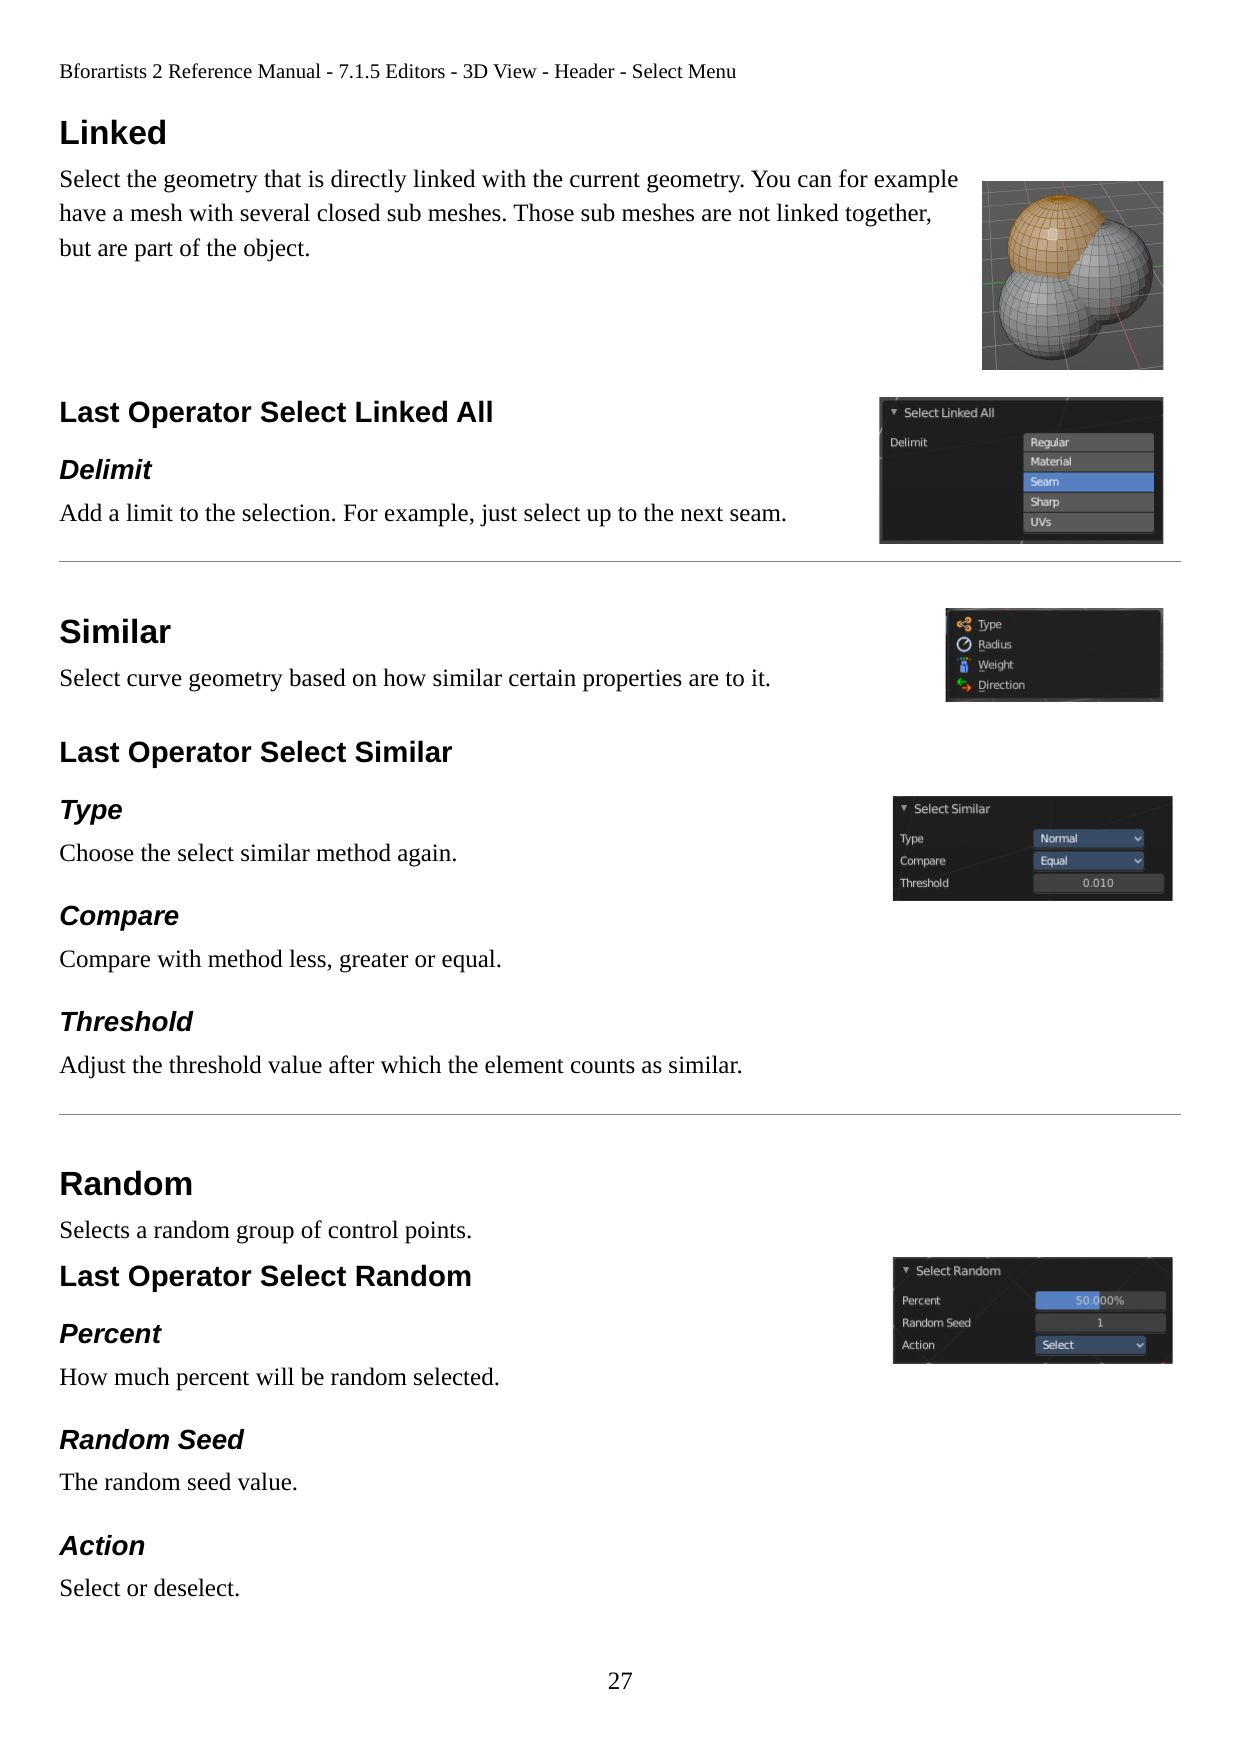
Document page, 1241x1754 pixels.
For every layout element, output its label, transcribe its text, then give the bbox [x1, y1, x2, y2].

picture [879, 397, 1164, 544]
text Add a limit to the selection. For example, just select up to the next seam. [59, 498, 879, 526]
text The random seed value. [59, 1467, 1181, 1496]
subtitle Compare [59, 899, 1181, 931]
subtitle Random [59, 1164, 1181, 1203]
picture [945, 608, 1164, 702]
text Adjust the threshold value after which the element counts as similar. [59, 1050, 1181, 1079]
picture [892, 1257, 1173, 1364]
picture [892, 796, 1173, 901]
text Compare with method less, greater or equal. [59, 944, 1181, 973]
subtitle Last Operator Select Linked All [59, 394, 1181, 428]
subtitle Last Operator Select Random [59, 1258, 892, 1292]
subtitle Last Operator Select Similar [59, 735, 1181, 769]
picture [982, 181, 1164, 370]
text Select the geometry that is directly linked with the current geometry. You can for example have a mesh with several closed sub meshes. Those sub meshes are not linked together, but are part of the object. [59, 164, 1181, 261]
subtitle [1164, 612, 1181, 650]
subtitle Linked [59, 113, 1181, 151]
subtitle [1173, 1317, 1181, 1349]
subtitle Random Seed [59, 1423, 1181, 1455]
subtitle Action [59, 1529, 1181, 1561]
text How much percent will be random selected. [59, 1362, 1181, 1390]
text Choose the select similar method again. [59, 838, 892, 867]
subtitle Percent [59, 1317, 892, 1349]
subtitle Type [59, 794, 1181, 826]
subtitle Similar [59, 612, 945, 650]
subtitle Threshold [59, 1006, 1181, 1037]
subtitle Delimit [59, 453, 879, 485]
text Select curve geometry based on how similar certain properties are to it. [59, 663, 945, 692]
subtitle [1164, 453, 1181, 485]
text Select or deselect. [59, 1573, 1181, 1602]
text Selects a random group of control points. [59, 1215, 1181, 1244]
